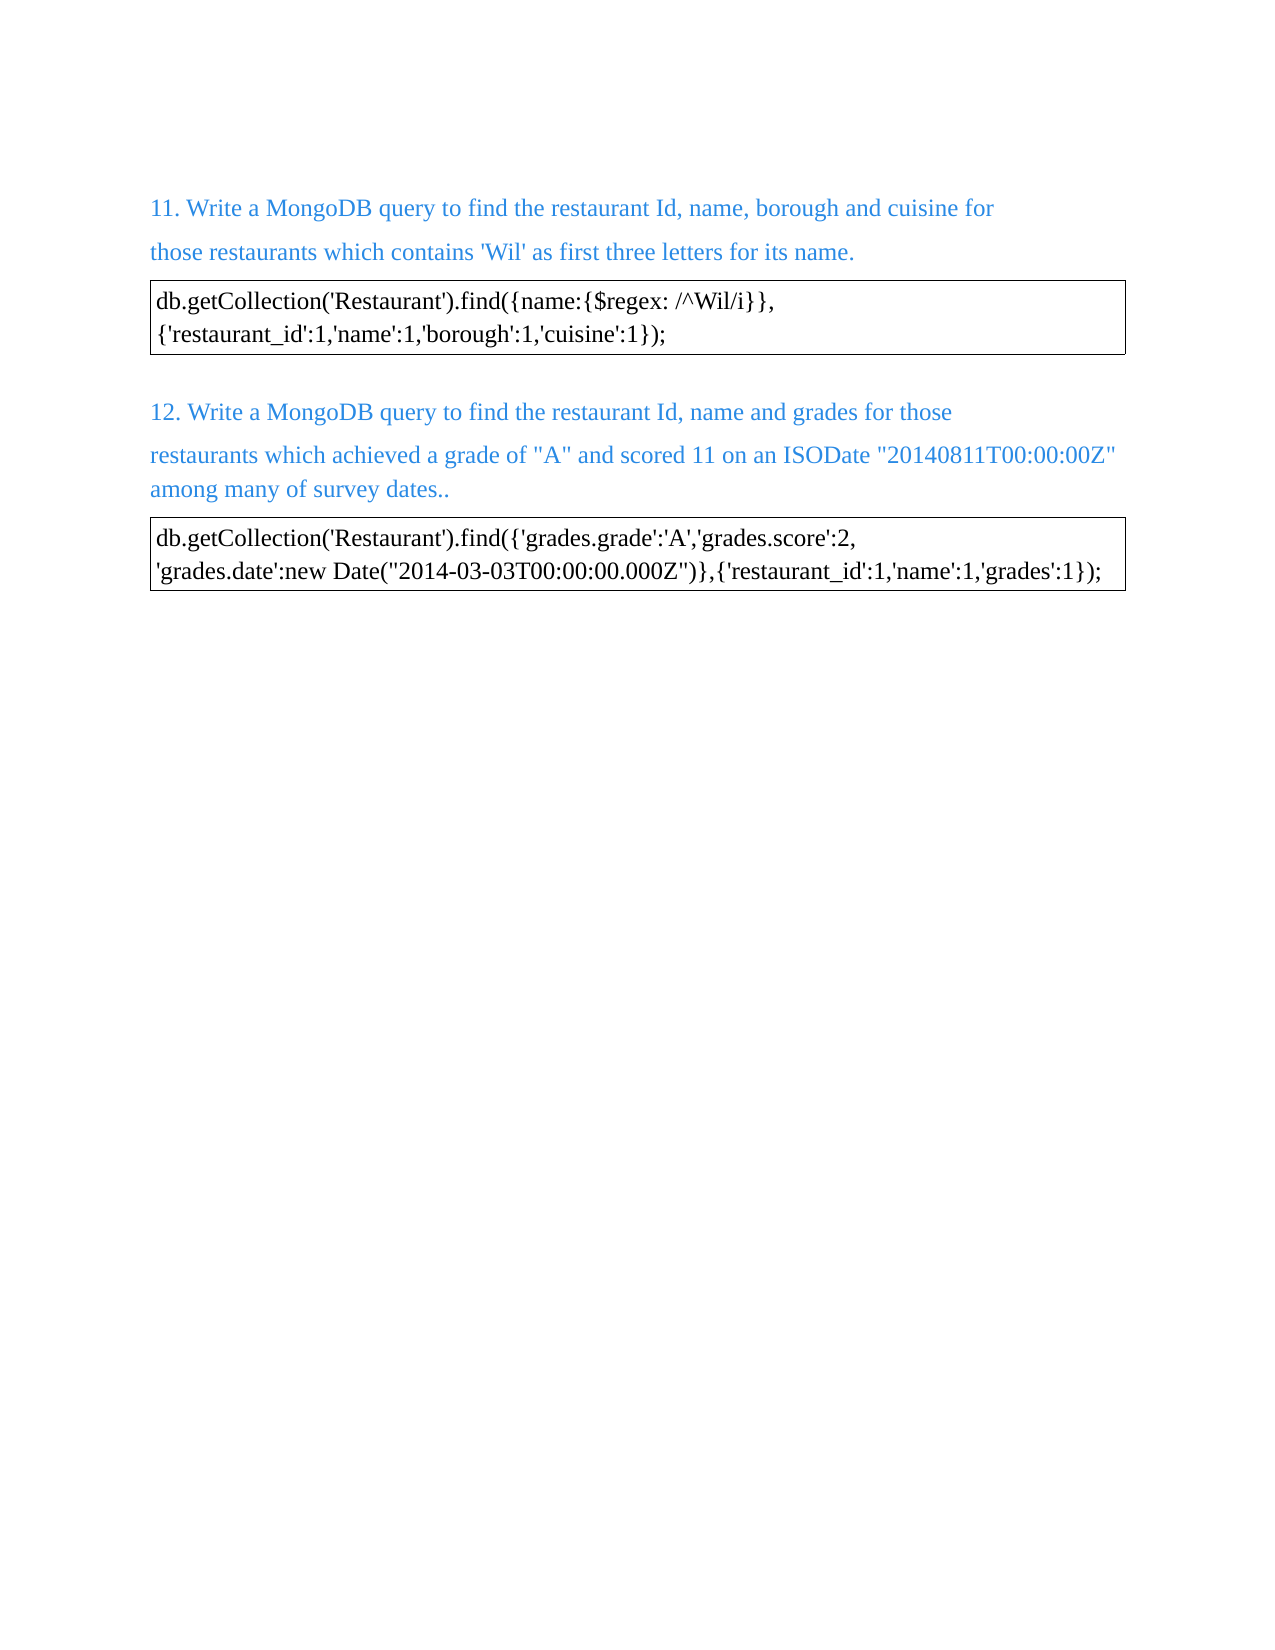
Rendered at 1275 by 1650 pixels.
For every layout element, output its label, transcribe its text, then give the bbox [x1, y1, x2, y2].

table_header db.getCollection('Restaurant').find({'grades.grade':'A','grades.score':2, 'grades.date':new Date("2014-03-03T00:00:00.000Z")},{'restaurant_id':1,'name':1,'grades':1}); [151, 518, 1125, 590]
text those restaurants which contains 'Wil' as first three letters for its name. [150, 237, 1125, 266]
text 11. Write a MongoDB query to find the restaurant Id, name, borough and cuisine for [150, 193, 1125, 222]
table_header db.getCollection('Restaurant').find({name:{$regex: /^Wil/i}},{'restaurant_id':1,'name':1,'borough':1,'cuisine':1}); [151, 281, 1125, 354]
text 12. Write a MongoDB query to find the restaurant Id, name and grades for those [150, 397, 1125, 426]
text restaurants which achieved a grade of "A" and scored 11 on an ISODate "2014­08­11T00:00:00Z" among many of survey dates.. [150, 441, 1125, 502]
